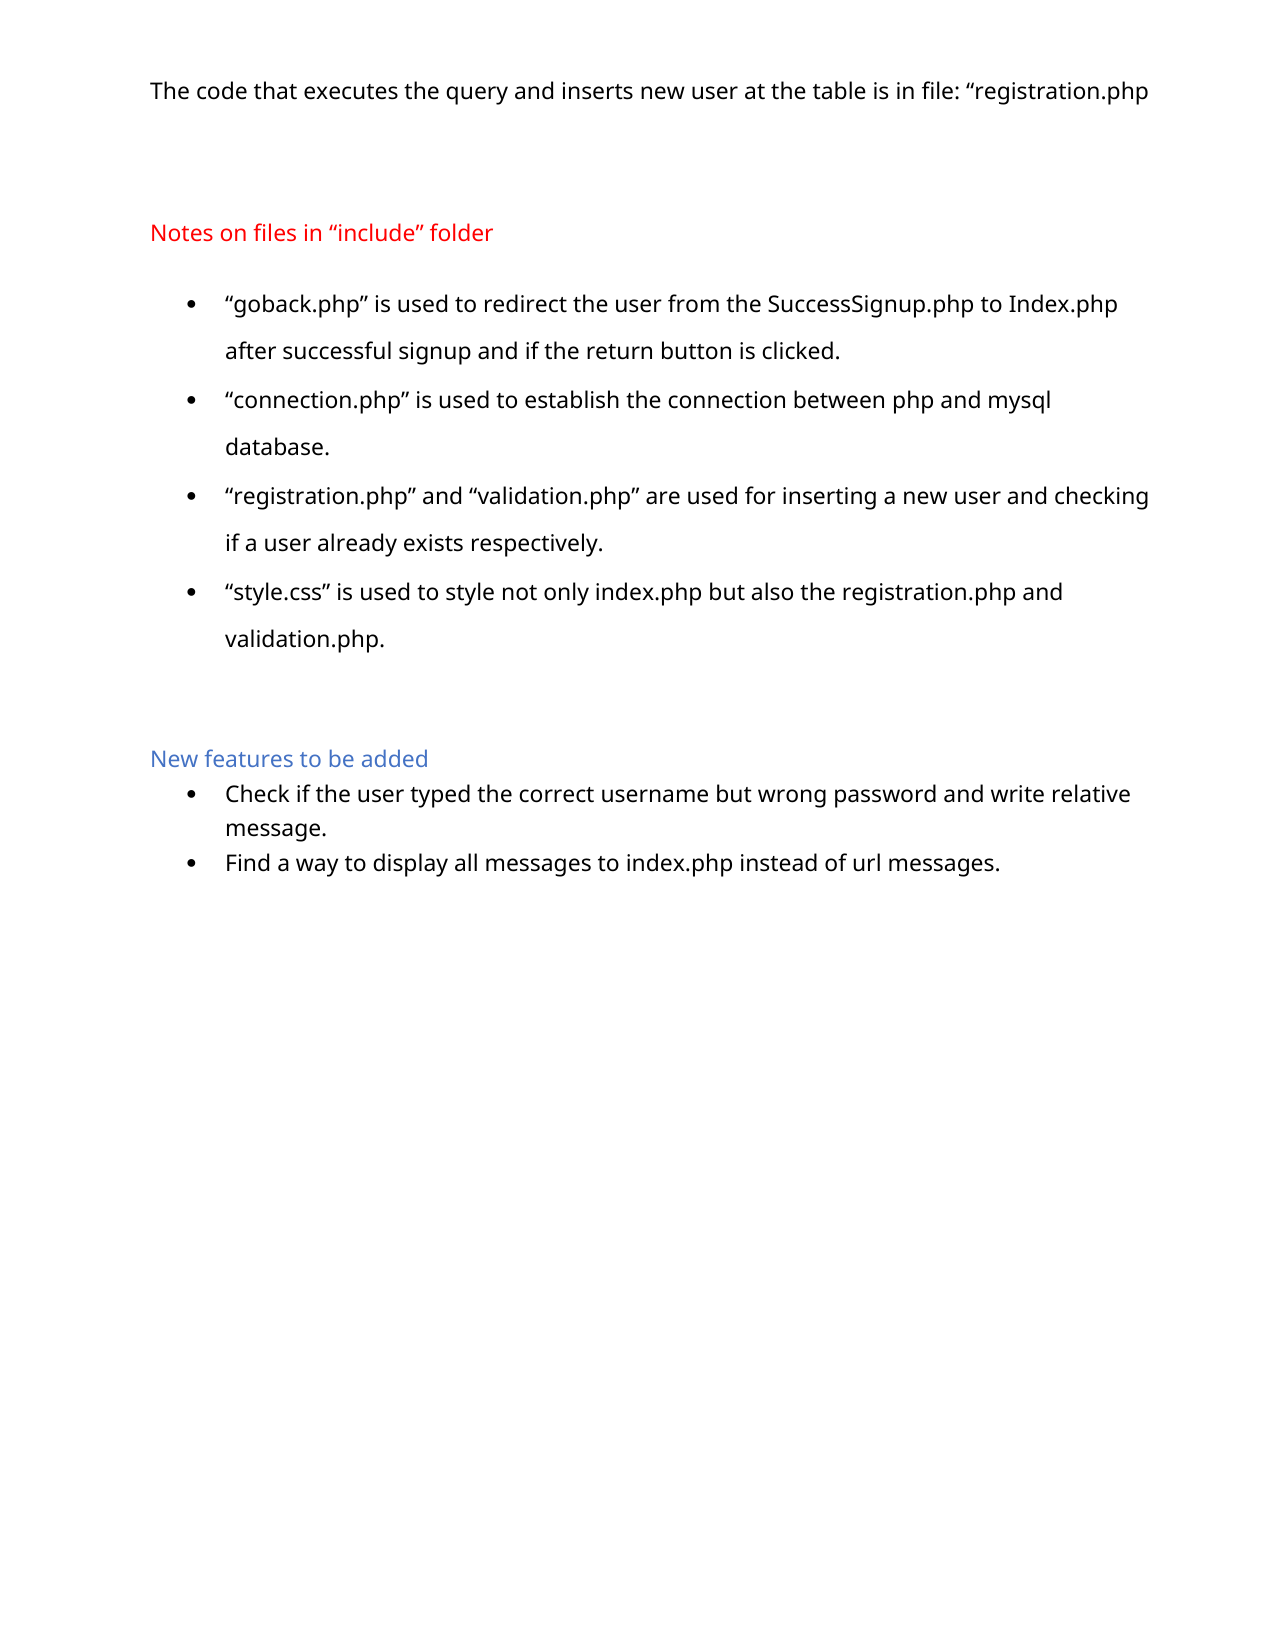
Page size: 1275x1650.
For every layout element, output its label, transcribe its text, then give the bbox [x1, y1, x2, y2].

list “style.css” is used to style not only index.php but also the registration.php and validation.php. [187, 576, 1162, 654]
list “goback.php” is used to redirect the user from the SuccessSignup.php to Index.php after successful signup and if the return button is clicked. [187, 288, 1162, 366]
list “connection.php” is used to establish the connection between php and mysql database. [187, 384, 1162, 462]
text The code that executes the query and inserts new user at the table is in file: “registration.php [150, 75, 1162, 106]
list Check if the user typed the correct username but wrong password and write relative message. [187, 778, 1162, 843]
list “registration.php” and “validation.php” are used for inserting a new user and checking if a user already exists respectively. [187, 480, 1162, 558]
list Find a way to display all messages to index.php instead of url messages. [187, 847, 1162, 878]
text Notes on files in “include” folder [150, 217, 1162, 248]
text New features to be added [150, 742, 1162, 774]
